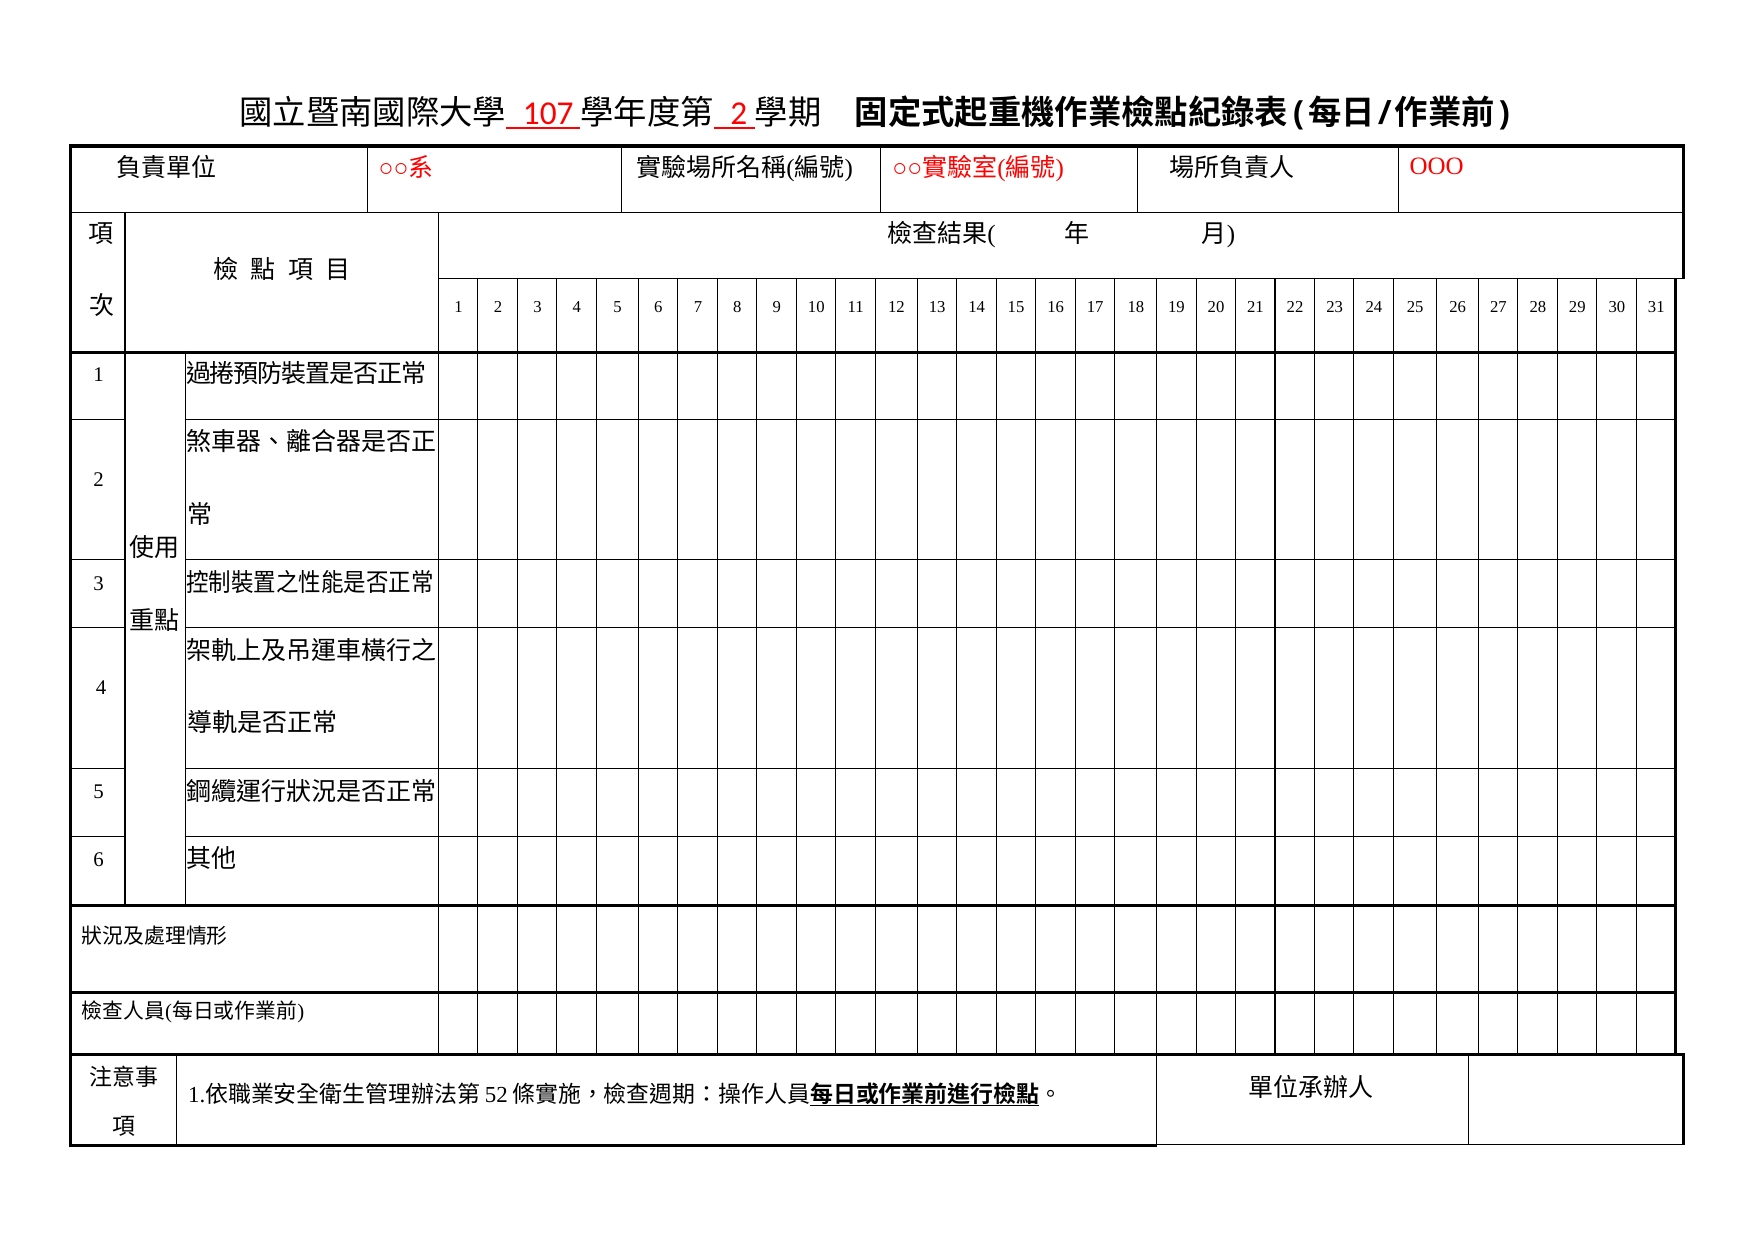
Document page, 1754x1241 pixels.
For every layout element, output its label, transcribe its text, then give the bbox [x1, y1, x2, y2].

table_cell [836, 837, 875, 904]
table_cell [1197, 994, 1235, 1053]
table_cell [1479, 837, 1517, 904]
table_cell [1637, 560, 1674, 627]
table_cell [478, 420, 517, 559]
table_cell [597, 420, 638, 559]
table_cell [1677, 279, 1683, 351]
table_cell [1677, 627, 1683, 768]
table_cell [797, 420, 835, 559]
table_cell [1315, 354, 1353, 419]
table_cell [1236, 560, 1274, 627]
table_cell [1597, 628, 1636, 768]
table_cell [1315, 994, 1353, 1053]
table_cell [1354, 907, 1393, 991]
table_cell [1558, 560, 1596, 627]
table_cell [997, 994, 1035, 1053]
table_cell [1076, 769, 1114, 836]
table_cell [1518, 837, 1557, 904]
table_cell [1276, 769, 1314, 836]
table_cell [1157, 994, 1196, 1053]
table_cell [1677, 904, 1683, 991]
table_cell [1354, 837, 1393, 904]
table_cell [876, 994, 917, 1053]
table_cell [518, 560, 556, 627]
table_cell [757, 354, 796, 419]
table_cell 架軌上及吊運車橫行之導軌是否正常 [186, 628, 438, 768]
table_cell [1115, 354, 1156, 419]
table_cell [1597, 420, 1636, 559]
table_cell [1394, 837, 1436, 904]
table_cell [1518, 628, 1557, 768]
table_cell 鋼纜運行狀況是否正常 [186, 769, 438, 836]
table_cell [1315, 560, 1353, 627]
table_header 場所負責人 [1138, 148, 1398, 212]
table_cell [1197, 837, 1235, 904]
table_cell [1236, 354, 1274, 419]
table_cell [1597, 837, 1636, 904]
table_cell 5 [72, 769, 124, 836]
table_cell [1677, 351, 1683, 419]
table_cell 2 [478, 279, 517, 351]
table_cell [639, 560, 677, 627]
table_cell [1479, 420, 1517, 559]
table_cell [1637, 907, 1674, 991]
table_cell [1394, 560, 1436, 627]
table_cell 7 [678, 279, 717, 351]
table_cell 其他 [186, 837, 438, 904]
table_cell [1437, 994, 1478, 1053]
table_cell 22 [1276, 279, 1314, 351]
table_cell [1558, 420, 1596, 559]
table_cell [1479, 994, 1517, 1053]
table_cell 3 [518, 279, 556, 351]
table_cell [439, 420, 477, 559]
table_cell [1437, 837, 1478, 904]
table_cell 9 [757, 279, 796, 351]
table_cell [997, 420, 1035, 559]
table_cell [518, 837, 556, 904]
table_cell [639, 994, 677, 1053]
table_cell [1637, 420, 1674, 559]
table_cell 23 [1315, 279, 1353, 351]
table_cell 12 [876, 279, 917, 351]
table_cell [1437, 628, 1478, 768]
table_cell [478, 354, 517, 419]
table_cell [918, 354, 956, 419]
table_cell [1479, 354, 1517, 419]
table_cell 狀況及處理情形 [72, 907, 438, 991]
table_cell [1157, 907, 1196, 991]
table_cell 注意事項 [72, 1056, 176, 1144]
table_cell 30 [1597, 279, 1636, 351]
table_cell 27 [1479, 279, 1517, 351]
table_cell 10 [797, 279, 835, 351]
table_cell [1469, 1056, 1682, 1144]
table_cell [1036, 907, 1075, 991]
table_cell [957, 837, 996, 904]
table_cell [797, 628, 835, 768]
table_cell [1036, 420, 1075, 559]
table_cell [597, 837, 638, 904]
table_cell [918, 994, 956, 1053]
table_cell 項次 [72, 213, 124, 351]
table_cell [1677, 768, 1683, 836]
table_cell [997, 837, 1035, 904]
table_cell [1437, 420, 1478, 559]
table_cell [1236, 420, 1274, 559]
table_cell [918, 560, 956, 627]
table_cell [597, 354, 638, 419]
table_cell [678, 628, 717, 768]
table_cell 31 [1637, 279, 1674, 351]
table_cell [1597, 994, 1636, 1053]
table_cell [439, 628, 477, 768]
table_cell [957, 769, 996, 836]
table_cell [1558, 837, 1596, 904]
table_cell [876, 560, 917, 627]
table_cell [1036, 560, 1075, 627]
table_cell [1236, 769, 1274, 836]
table_cell [1677, 419, 1683, 559]
table_cell [1394, 907, 1436, 991]
table_cell [1115, 628, 1156, 768]
table_cell [836, 907, 875, 991]
table_cell [678, 994, 717, 1053]
table_cell [836, 994, 875, 1053]
table_cell 1 [72, 354, 124, 419]
table_cell [1076, 994, 1114, 1053]
table_cell [1637, 628, 1674, 768]
table_cell [1157, 837, 1196, 904]
table_cell [678, 560, 717, 627]
table_cell [597, 628, 638, 768]
table_cell [957, 420, 996, 559]
table_cell [718, 420, 756, 559]
table_cell [1518, 560, 1557, 627]
table_cell [1437, 769, 1478, 836]
table_cell 29 [1558, 279, 1596, 351]
table_cell [1036, 994, 1075, 1053]
table_cell [439, 994, 477, 1053]
table_cell [718, 628, 756, 768]
table_cell [1597, 560, 1636, 627]
table_cell 25 [1394, 279, 1436, 351]
table_cell [1076, 420, 1114, 559]
table_cell 15 [997, 279, 1035, 351]
table_cell 20 [1197, 279, 1235, 351]
table_cell [1157, 769, 1196, 836]
table_cell [1115, 837, 1156, 904]
table_cell [1236, 907, 1274, 991]
table_cell [1076, 354, 1114, 419]
table_cell [1558, 628, 1596, 768]
table_cell 檢查結果( 年 月) [439, 213, 1682, 278]
text 國立暨南國際大學 107學年度第 2 學期 固定式起重機作業檢點紀錄表(每日/作業前) [75, 85, 1679, 134]
table_cell [1315, 420, 1353, 559]
table_cell [1518, 354, 1557, 419]
table_cell 8 [718, 279, 756, 351]
table_cell [836, 628, 875, 768]
table_cell [757, 769, 796, 836]
table_header ○○實驗室(編號) [881, 148, 1137, 212]
table_cell [557, 907, 596, 991]
table_cell 13 [918, 279, 956, 351]
table_cell 3 [72, 560, 124, 627]
table_cell [836, 560, 875, 627]
table_cell [1518, 769, 1557, 836]
table_cell [1677, 991, 1683, 1053]
table_cell [1315, 628, 1353, 768]
table_cell [1197, 907, 1235, 991]
table_cell [1677, 559, 1683, 627]
table_cell [957, 560, 996, 627]
table_cell [757, 420, 796, 559]
table_cell [678, 420, 717, 559]
table_header 負責單位 [72, 148, 367, 212]
table_cell [557, 628, 596, 768]
table_cell [639, 837, 677, 904]
table_cell [557, 994, 596, 1053]
table_cell [439, 769, 477, 836]
table_cell [957, 628, 996, 768]
table_cell 過捲預防裝置是否正常 [186, 354, 438, 419]
table_cell [1394, 628, 1436, 768]
table_cell [478, 837, 517, 904]
table_cell [1276, 907, 1314, 991]
table_cell [1157, 420, 1196, 559]
table_cell 檢查人員(每日或作業前) [72, 994, 438, 1053]
table_cell 1.依職業安全衛生管理辦法第52條實施，檢查週期：操作人員每日或作業前進行檢點。 [177, 1056, 1156, 1144]
table_cell [1558, 994, 1596, 1053]
table_cell [1354, 560, 1393, 627]
table_cell [1315, 907, 1353, 991]
table_cell [718, 560, 756, 627]
table_cell [557, 354, 596, 419]
table_cell [1115, 560, 1156, 627]
table_cell [918, 907, 956, 991]
table_cell [557, 837, 596, 904]
table_cell [957, 907, 996, 991]
table_cell [997, 560, 1035, 627]
table_cell [1036, 628, 1075, 768]
table_cell [1394, 769, 1436, 836]
table_cell [1197, 560, 1235, 627]
table_cell [597, 560, 638, 627]
table_cell [1479, 628, 1517, 768]
table_cell [439, 560, 477, 627]
table_cell [1597, 354, 1636, 419]
table_cell [1558, 907, 1596, 991]
table_cell [639, 420, 677, 559]
table_cell [1076, 628, 1114, 768]
table_cell [757, 994, 796, 1053]
table_cell [797, 837, 835, 904]
table_cell [876, 907, 917, 991]
table_cell [597, 769, 638, 836]
table_cell [478, 994, 517, 1053]
table_cell 單位承辦人 [1157, 1056, 1468, 1144]
table_cell [957, 354, 996, 419]
table_cell 26 [1437, 279, 1478, 351]
table_cell [1157, 560, 1196, 627]
table_cell [557, 560, 596, 627]
table_cell [439, 907, 477, 991]
table_cell [557, 420, 596, 559]
table_cell 17 [1076, 279, 1114, 351]
table_cell [1637, 769, 1674, 836]
table_cell [918, 837, 956, 904]
table_cell [718, 837, 756, 904]
table_cell [678, 837, 717, 904]
table_cell [757, 560, 796, 627]
table_cell [1036, 837, 1075, 904]
table_cell [1597, 907, 1636, 991]
table_cell [918, 628, 956, 768]
table_cell [1354, 628, 1393, 768]
table_cell [797, 769, 835, 836]
table_cell [1076, 837, 1114, 904]
table_cell [1276, 837, 1314, 904]
table_cell [1157, 628, 1196, 768]
table_cell [1354, 354, 1393, 419]
table_cell [718, 994, 756, 1053]
table_cell [1115, 769, 1156, 836]
table_cell 21 [1236, 279, 1274, 351]
table_cell 16 [1036, 279, 1075, 351]
table_cell [918, 420, 956, 559]
table_cell [439, 354, 477, 419]
table_cell [1315, 837, 1353, 904]
table_cell 4 [72, 628, 124, 768]
table_cell [876, 420, 917, 559]
table_cell [678, 907, 717, 991]
table_cell [518, 994, 556, 1053]
table_cell [1354, 994, 1393, 1053]
table_cell [518, 354, 556, 419]
table_cell [1479, 769, 1517, 836]
table_cell [997, 354, 1035, 419]
table_cell [1036, 769, 1075, 836]
table_cell [518, 907, 556, 991]
table_cell [478, 907, 517, 991]
table_cell [1076, 907, 1114, 991]
table_cell [1479, 560, 1517, 627]
table_cell [797, 560, 835, 627]
table_cell 28 [1518, 279, 1557, 351]
table_cell 6 [72, 837, 124, 904]
table_cell [1597, 769, 1636, 836]
table_header ○○系 [368, 148, 621, 212]
table_cell 18 [1115, 279, 1156, 351]
table_cell 19 [1157, 279, 1196, 351]
table_cell [678, 769, 717, 836]
table_cell 14 [957, 279, 996, 351]
table_cell [1394, 420, 1436, 559]
table_cell [797, 994, 835, 1053]
table_cell [876, 628, 917, 768]
table_cell [1637, 994, 1674, 1053]
table_cell [876, 354, 917, 419]
table_cell [997, 907, 1035, 991]
table_cell [836, 420, 875, 559]
table_cell [439, 837, 477, 904]
table_cell [478, 769, 517, 836]
table_cell [757, 837, 796, 904]
table_cell [478, 628, 517, 768]
table_cell [1157, 354, 1196, 419]
table_cell [678, 354, 717, 419]
table_cell 5 [597, 279, 638, 351]
table_cell 煞車器、離合器是否正常 [186, 420, 438, 559]
table_header OOO [1399, 148, 1682, 212]
table_cell [718, 907, 756, 991]
table_cell [478, 560, 517, 627]
table_cell [876, 769, 917, 836]
table_cell 2 [72, 420, 124, 559]
table_cell [639, 628, 677, 768]
table_cell [1437, 560, 1478, 627]
table_cell [1518, 907, 1557, 991]
table_cell [1437, 907, 1478, 991]
table_cell 檢 點 項 目 [126, 213, 438, 351]
table_cell 控制裝置之性能是否正常 [186, 560, 438, 627]
table_cell [718, 769, 756, 836]
table_cell [1115, 994, 1156, 1053]
table_cell [1518, 994, 1557, 1053]
table_cell [639, 769, 677, 836]
table_cell [557, 769, 596, 836]
table_cell [876, 837, 917, 904]
table_cell 1 [439, 279, 477, 351]
table_cell [518, 769, 556, 836]
table_cell [757, 628, 796, 768]
table_cell [1197, 628, 1235, 768]
table_cell [1036, 354, 1075, 419]
table_cell [1236, 628, 1274, 768]
table_cell [639, 907, 677, 991]
table_cell [1115, 420, 1156, 559]
table_cell [1394, 354, 1436, 419]
table_cell [757, 907, 796, 991]
table_cell [1236, 837, 1274, 904]
table_cell [518, 420, 556, 559]
table_header 實驗場所名稱(編號) [622, 148, 880, 212]
table_cell [718, 354, 756, 419]
table_cell [957, 994, 996, 1053]
table_cell [918, 769, 956, 836]
table_cell [1197, 769, 1235, 836]
table_cell 使用 重點 [126, 354, 185, 904]
table_cell [597, 994, 638, 1053]
table_cell [1276, 994, 1314, 1053]
table_cell 4 [557, 279, 596, 351]
table_cell [1076, 560, 1114, 627]
table_cell [1394, 994, 1436, 1053]
table_cell [1437, 354, 1478, 419]
table_cell [1276, 628, 1314, 768]
table_cell 24 [1354, 279, 1393, 351]
table_cell [997, 769, 1035, 836]
table_cell [797, 354, 835, 419]
table_cell [597, 907, 638, 991]
table_cell [1637, 354, 1674, 419]
table_cell 6 [639, 279, 677, 351]
table_cell [997, 628, 1035, 768]
table_cell [518, 628, 556, 768]
table_cell [1558, 354, 1596, 419]
table_cell [1315, 769, 1353, 836]
table_cell [1276, 354, 1314, 419]
table_cell [1479, 907, 1517, 991]
table_cell 11 [836, 279, 875, 351]
table_cell [1115, 907, 1156, 991]
table_cell [1197, 354, 1235, 419]
table_cell [1276, 560, 1314, 627]
table_cell [639, 354, 677, 419]
table_cell [797, 907, 835, 991]
table_cell [1276, 420, 1314, 559]
table_cell [1197, 420, 1235, 559]
table_cell [1354, 769, 1393, 836]
table_cell [836, 354, 875, 419]
table_cell [1558, 769, 1596, 836]
table_cell [1518, 420, 1557, 559]
table_cell [1637, 837, 1674, 904]
table_cell [1354, 420, 1393, 559]
table_cell [1236, 994, 1274, 1053]
table_cell [836, 769, 875, 836]
table_cell [1677, 836, 1683, 904]
